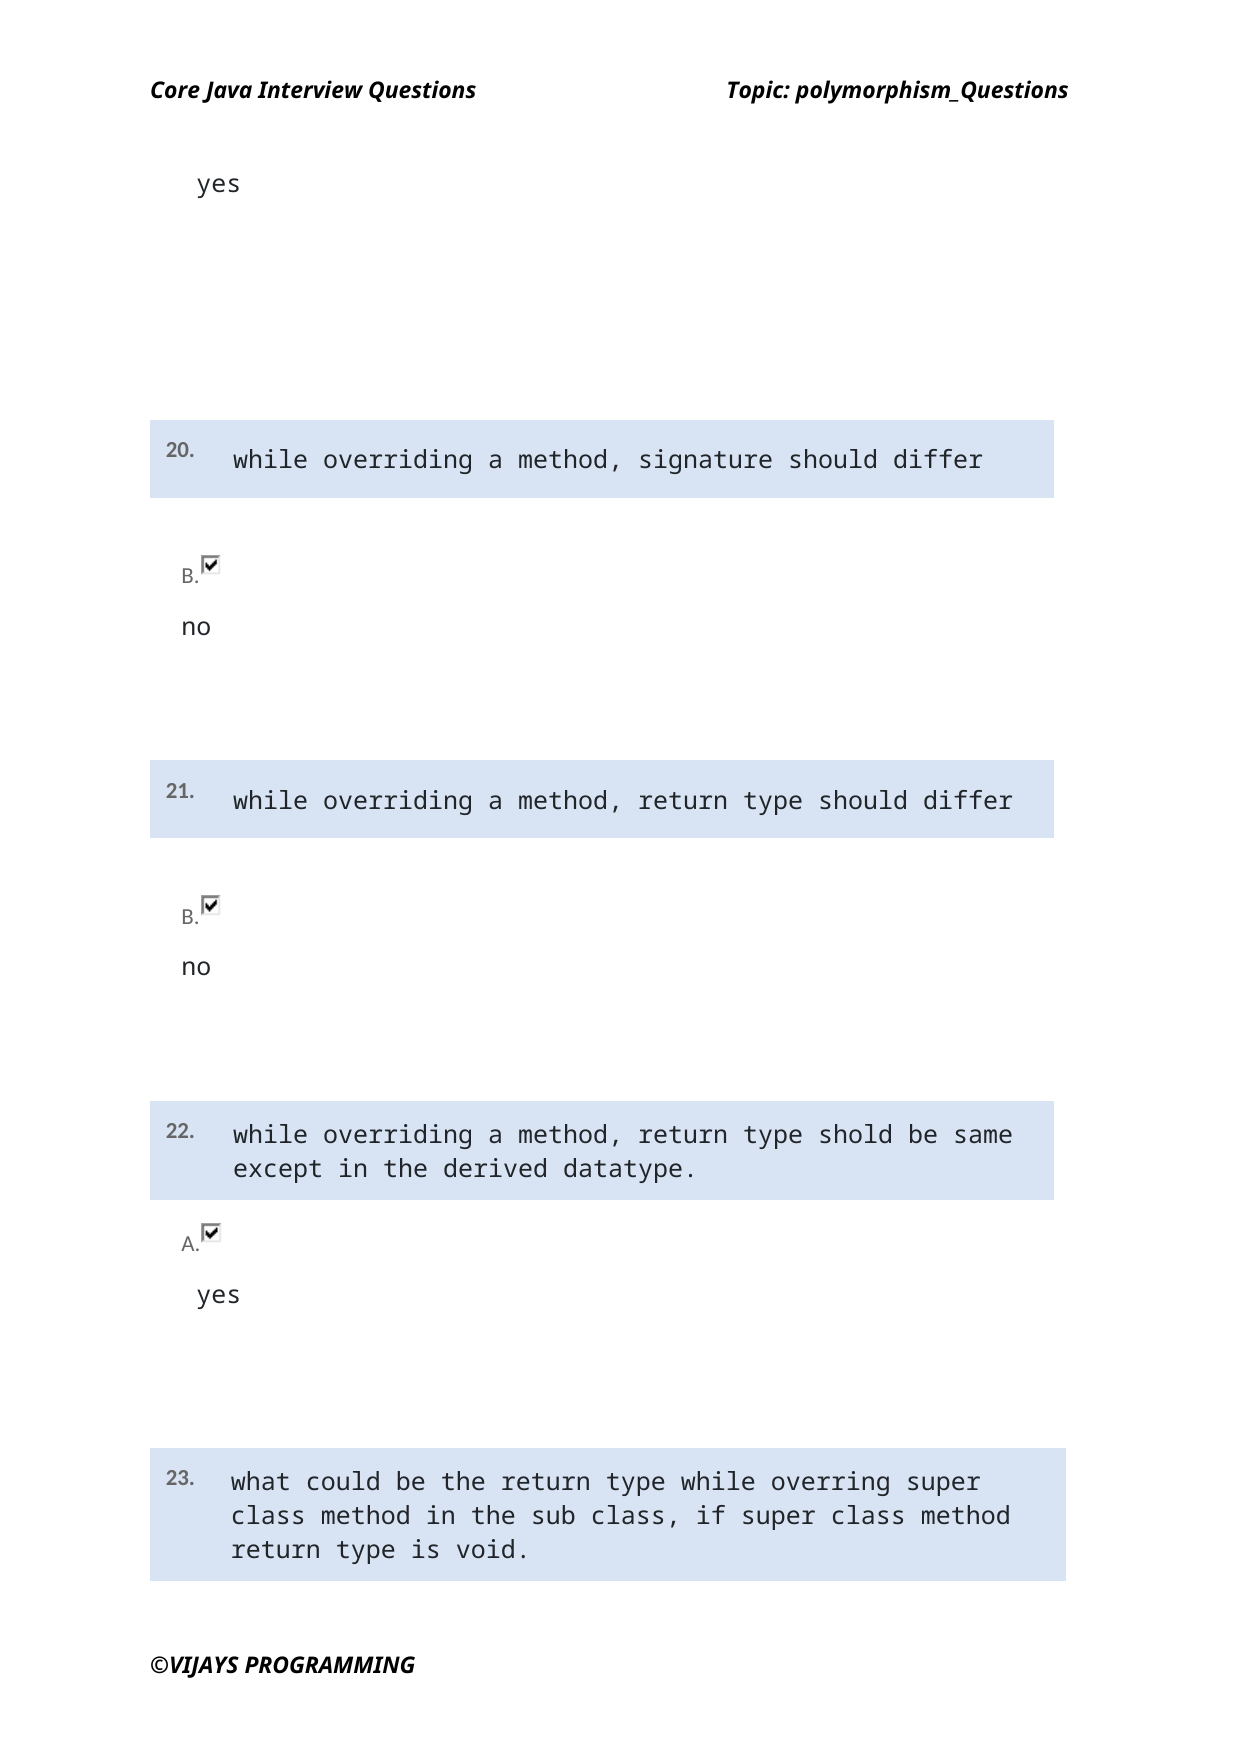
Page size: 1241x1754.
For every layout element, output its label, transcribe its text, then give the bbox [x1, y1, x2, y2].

table_cell [150, 498, 1090, 760]
table_header 21. [150, 760, 217, 838]
table_header 23. [150, 1448, 215, 1581]
table_cell 20. [150, 420, 217, 498]
table_header [181, 854, 250, 888]
table_header yes [181, 166, 250, 302]
table_cell [150, 1200, 1090, 1448]
table_header [1066, 1448, 1090, 1581]
table_header B. no [181, 888, 242, 1085]
table_cell while overriding a method, return type shold be same except in the derived datatype. [217, 1101, 1054, 1200]
table_header what could be the return type while overring super class method in the sub class, if super class method return type is void. [215, 1448, 1066, 1581]
table_cell [1055, 1101, 1090, 1200]
table_header [181, 302, 242, 404]
table_header A. yes [181, 1216, 250, 1344]
table_cell [1055, 420, 1090, 498]
table_header [181, 514, 250, 548]
table_header [181, 1345, 242, 1432]
table_cell while overriding a method, signature should differ [217, 420, 1054, 498]
table_header B. no [181, 548, 242, 744]
table_header while overriding a method, return type should differ [217, 760, 1054, 838]
table_header [1055, 760, 1090, 838]
table_cell [150, 150, 1090, 420]
table_cell 22. [150, 1101, 217, 1200]
table_cell [150, 838, 1090, 1101]
